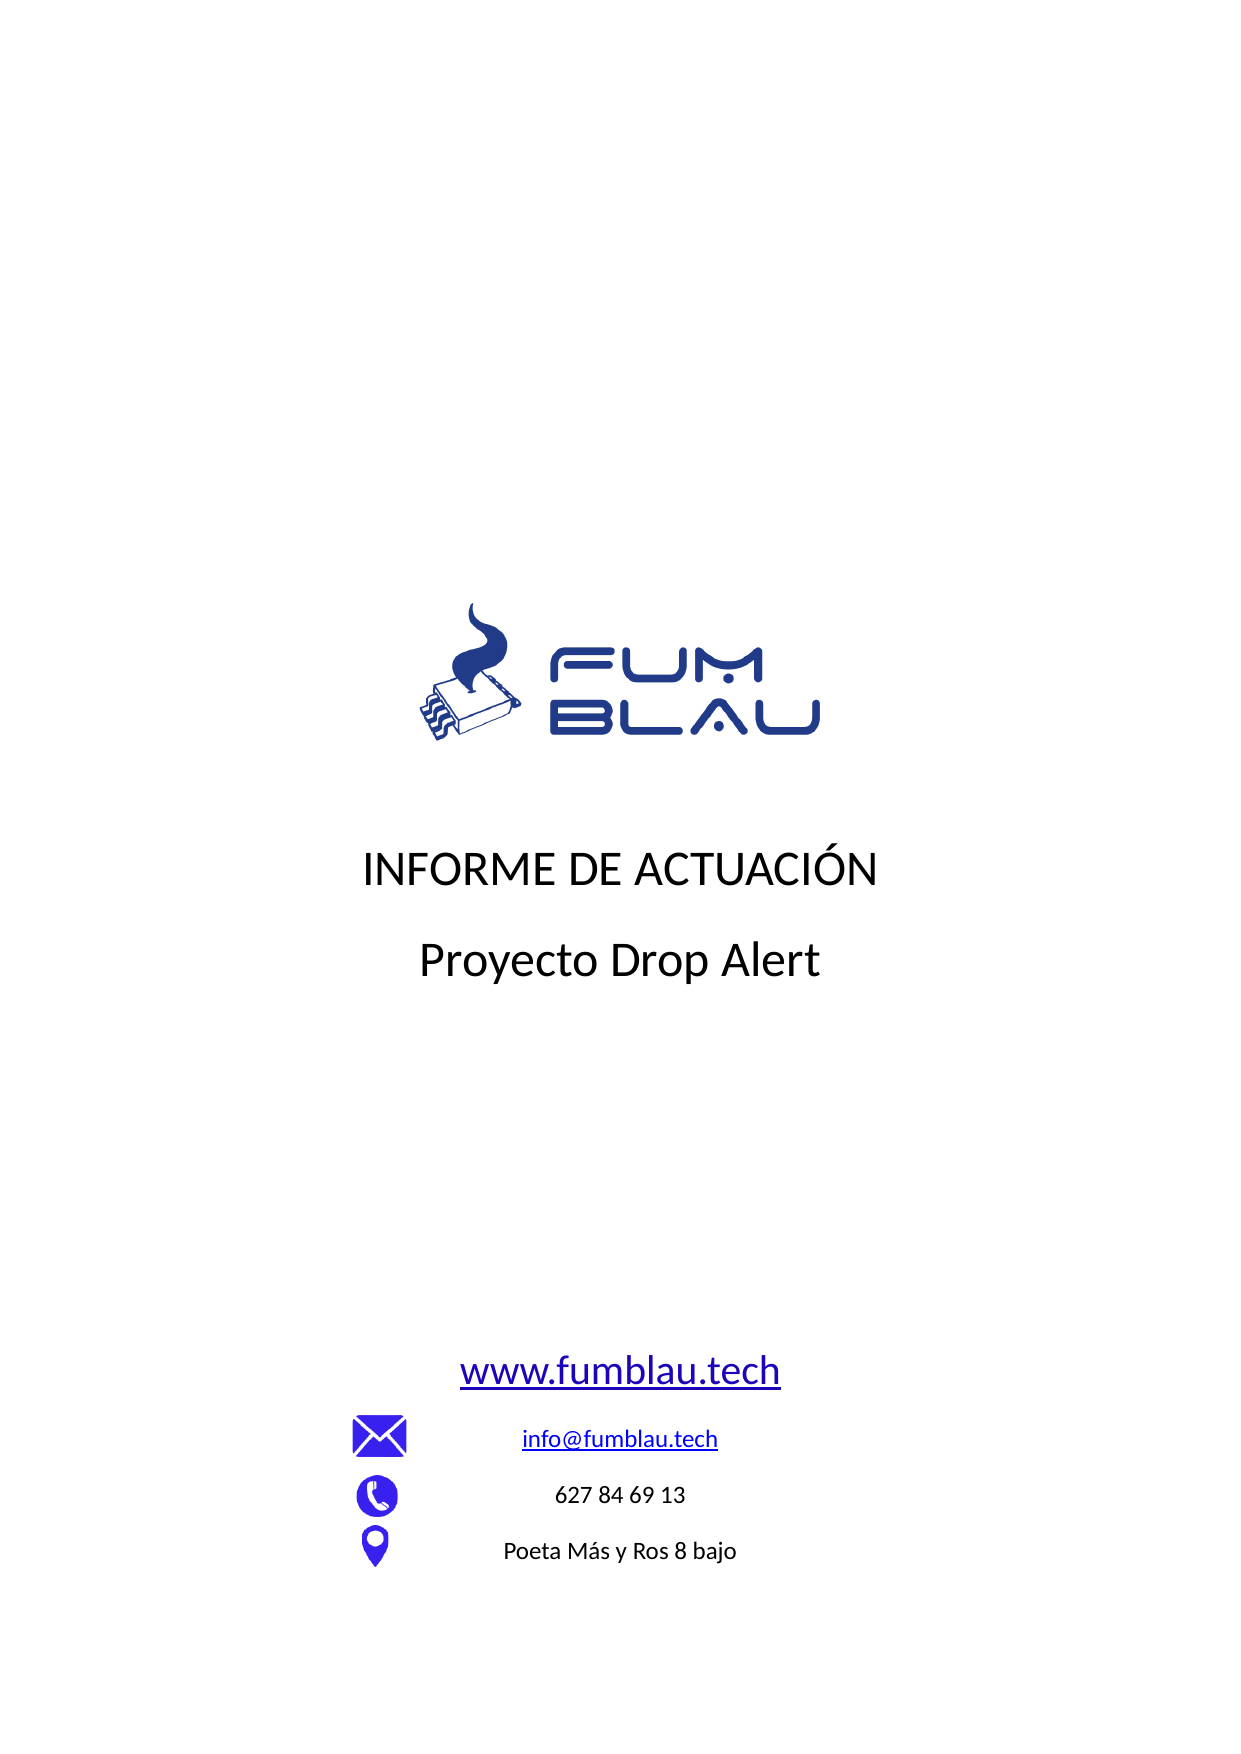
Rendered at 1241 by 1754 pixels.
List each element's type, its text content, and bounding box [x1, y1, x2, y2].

picture [362, 1525, 389, 1567]
text 627 84 69 13 [398, 1479, 1063, 1510]
text info@fumblau.tech [407, 1423, 1063, 1454]
text Poeta Más y Ros 8 bajo [389, 1535, 1063, 1566]
text INFORME DE ACTUACIÓN [177, 655, 1063, 897]
picture [356, 1475, 398, 1517]
picture [352, 511, 888, 833]
text [177, 1479, 356, 1510]
text www.fumblau.tech [177, 1344, 1063, 1395]
text Proyecto Drop Alert [177, 927, 1063, 988]
text [177, 1535, 362, 1566]
picture [352, 1415, 407, 1457]
text [177, 1423, 352, 1454]
